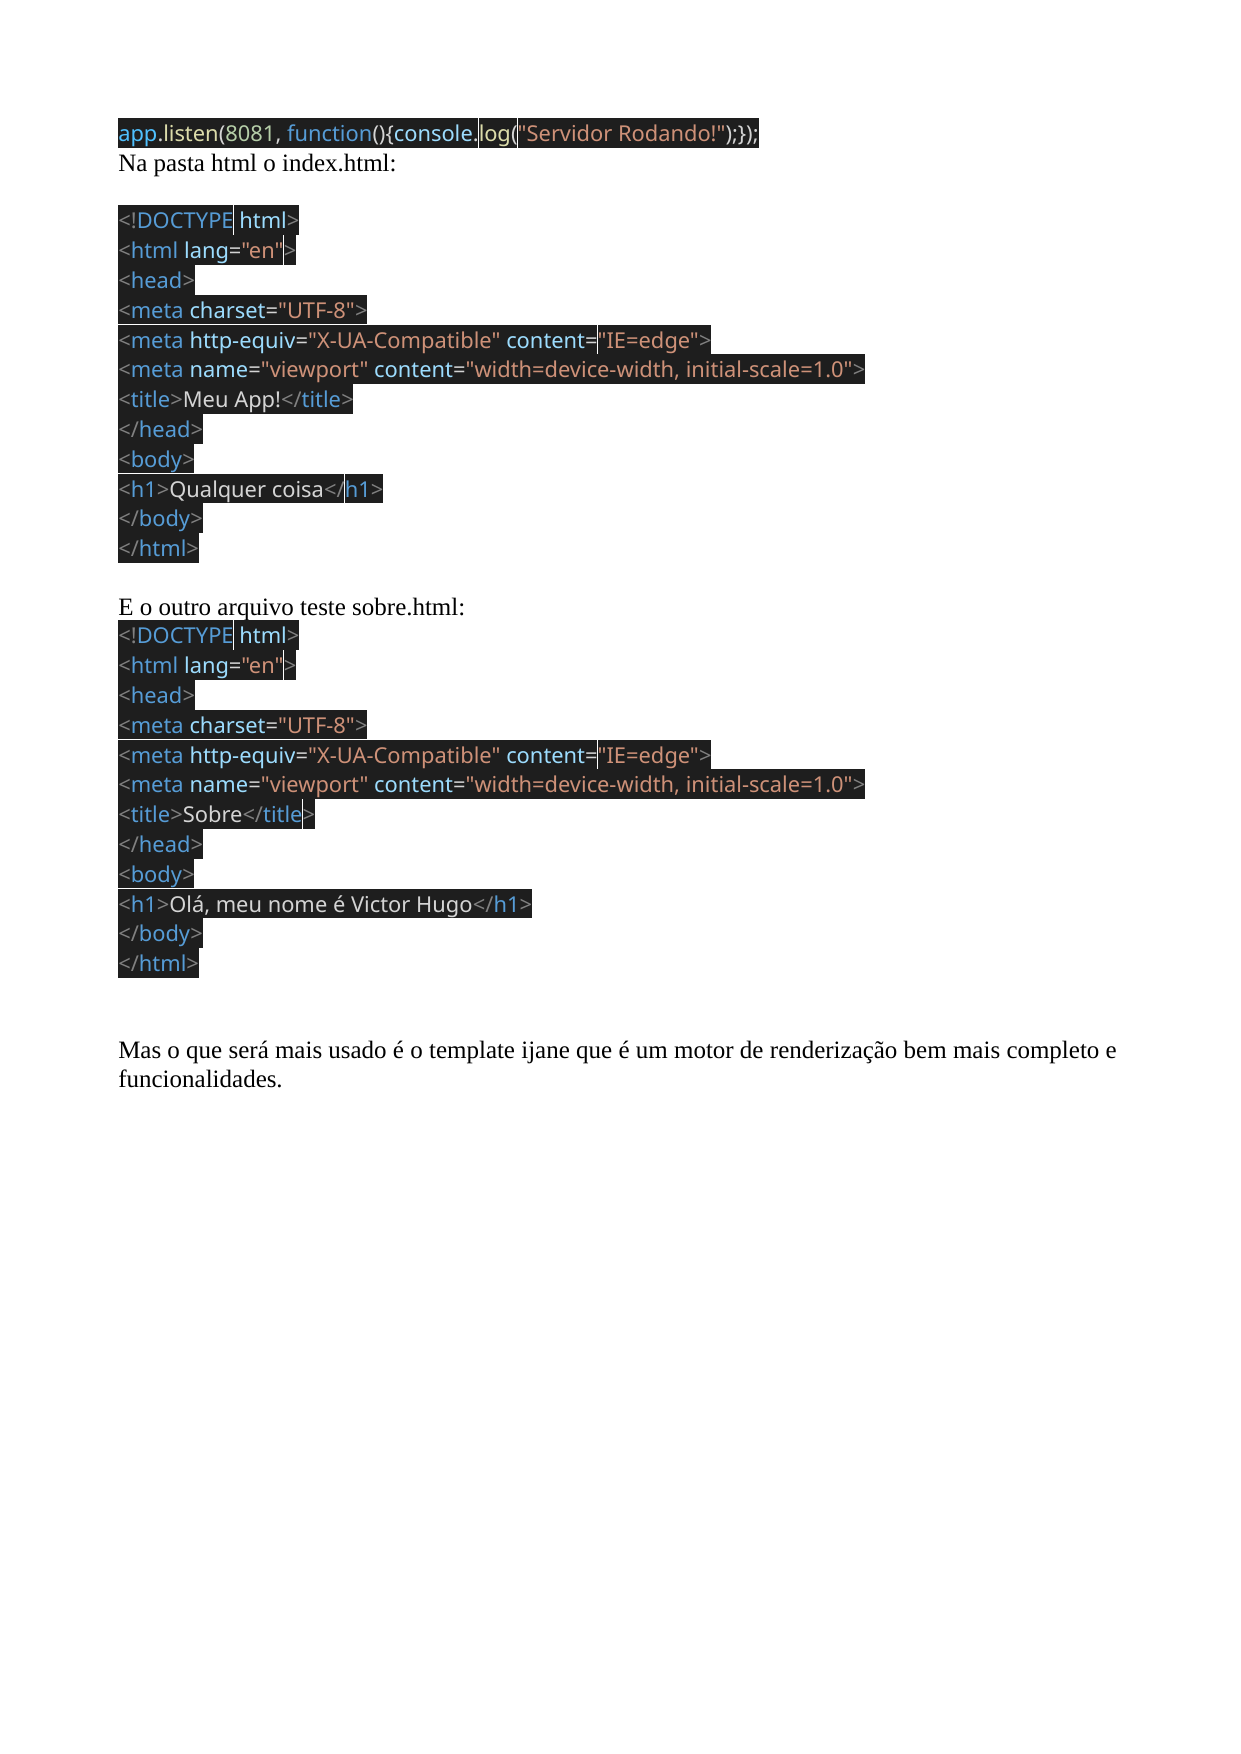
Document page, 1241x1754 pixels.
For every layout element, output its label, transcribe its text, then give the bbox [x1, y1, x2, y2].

text <head> [118, 680, 1122, 710]
text <head> [118, 265, 1122, 295]
text <meta http-equiv="X-UA-Compatible" content="IE=edge"> [118, 739, 1122, 769]
text <meta name="viewport" content="width=device-width, initial-scale=1.0"> [118, 354, 1122, 384]
text app.listen(8081, function(){console.log("Servidor Rodando!");}); [118, 118, 1122, 148]
text </html> [118, 948, 1122, 978]
text <body> [118, 859, 1122, 888]
text E o outro arquivo teste sobre.html: [118, 592, 1122, 620]
text <meta charset="UTF-8"> [118, 295, 1122, 324]
text <h1>Olá, meu nome é Victor Hugo</h1> [118, 888, 1122, 918]
text Na pasta html o index.html: [118, 148, 1122, 177]
text <html lang="en"> [118, 235, 1122, 265]
text <html lang="en"> [118, 650, 1122, 680]
text <meta http-equiv="X-UA-Compatible" content="IE=edge"> [118, 324, 1122, 354]
text <meta charset="UTF-8"> [118, 710, 1122, 739]
text </head> [118, 414, 1122, 444]
text </body> [118, 503, 1122, 533]
text <body> [118, 444, 1122, 473]
text <meta name="viewport" content="width=device-width, initial-scale=1.0"> [118, 769, 1122, 799]
text </html> [118, 533, 1122, 563]
text <title>Sobre</title> [118, 799, 1122, 829]
text <!DOCTYPE html> [118, 620, 1122, 650]
text </body> [118, 918, 1122, 948]
text <!DOCTYPE html> [118, 205, 1122, 235]
text <h1>Qualquer coisa</h1> [118, 473, 1122, 503]
text </head> [118, 829, 1122, 859]
text Mas o que será mais usado é o template ijane que é um motor de renderização bem mais completo e funcionalidades. [118, 1035, 1122, 1093]
text <title>Meu App!</title> [118, 384, 1122, 414]
